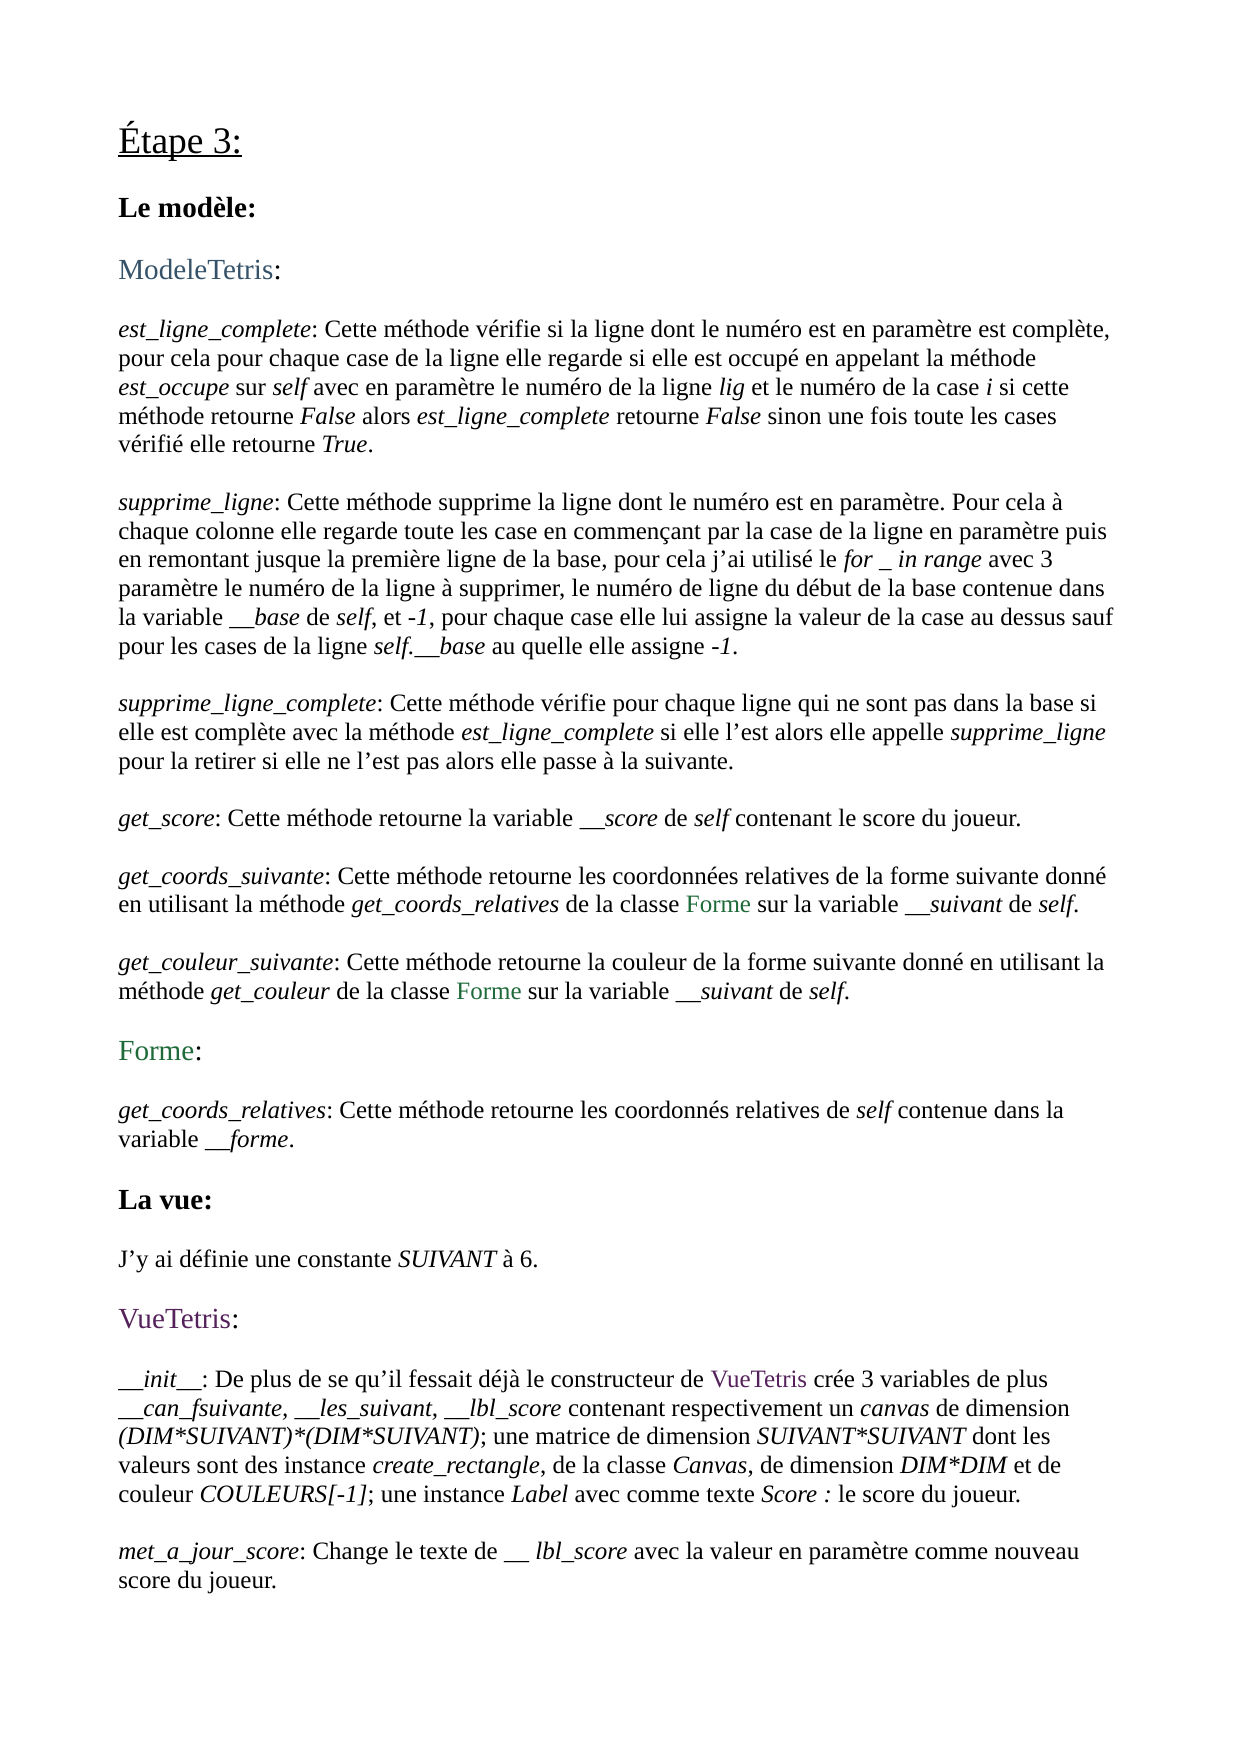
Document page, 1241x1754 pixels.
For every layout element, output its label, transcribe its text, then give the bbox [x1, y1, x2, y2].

text get_coords_suivante: Cette méthode retourne les coordonnées relatives de la forme suivante donné en utilisant la méthode get_coords_relatives de la classe Forme sur la variable __suivant de self. [118, 861, 1122, 918]
text VueTetris: [118, 1302, 1122, 1335]
text Étape 3: [118, 118, 1122, 161]
text ModeleTetris: [118, 252, 1122, 286]
text Forme: [118, 1033, 1122, 1067]
text est_ligne_complete: Cette méthode vérifie si la ligne dont le numéro est en paramètre est complète, pour cela pour chaque case de la ligne elle regarde si elle est occupé en appelant la méthode est_occupe sur self avec en paramètre le numéro de la ligne lig et le numéro de la case i si cette méthode retourne False alors est_ligne_complete retourne False sinon une fois toute les cases vérifié elle retourne True. [118, 314, 1122, 458]
text La vue: [118, 1182, 1122, 1215]
text supprime_ligne_complete: Cette méthode vérifie pour chaque ligne qui ne sont pas dans la base si elle est complète avec la méthode est_ligne_complete si elle l’est alors elle appelle supprime_ligne pour la retirer si elle ne l’est pas alors elle passe à la suivante. [118, 688, 1122, 774]
text met_a_jour_score: Change le texte de __ lbl_score avec la valeur en paramètre comme nouveau score du joueur. [118, 1536, 1122, 1594]
text get_score: Cette méthode retourne la variable __score de self contenant le score du joueur. [118, 803, 1122, 832]
text __init__: De plus de se qu’il fessait déjà le constructeur de VueTetris crée 3 variables de plus __can_fsuivante, __les_suivant, __lbl_score contenant respectivement un canvas de dimension (DIM*SUIVANT)*(DIM*SUIVANT); une matrice de dimension SUIVANT*SUIVANT dont les valeurs sont des instance create_rectangle, de la classe Canvas, de dimension DIM*DIM et de couleur COULEURS[-1]; une instance Label avec comme texte Score : le score du joueur. [118, 1364, 1122, 1508]
text J’y ai définie une constante SUIVANT à 6. [118, 1244, 1122, 1273]
text get_coords_relatives: Cette méthode retourne les coordonnés relatives de self contenue dans la variable __forme. [118, 1096, 1122, 1153]
text get_couleur_suivante: Cette méthode retourne la couleur de la forme suivante donné en utilisant la méthode get_couleur de la classe Forme sur la variable __suivant de self. [118, 947, 1122, 1004]
text Le modèle: [118, 190, 1122, 223]
text supprime_ligne: Cette méthode supprime la ligne dont le numéro est en paramètre. Pour cela à chaque colonne elle regarde toute les case en commençant par la case de la ligne en paramètre puis en remontant jusque la première ligne de la base, pour cela j’ai utilisé le for _ in range avec 3 paramètre le numéro de la ligne à supprimer, le numéro de ligne du début de la base contenue dans la variable __base de self, et -1, pour chaque case elle lui assigne la valeur de la case au dessus sauf pour les cases de la ligne self.__base au quelle elle assigne -1. [118, 487, 1122, 659]
